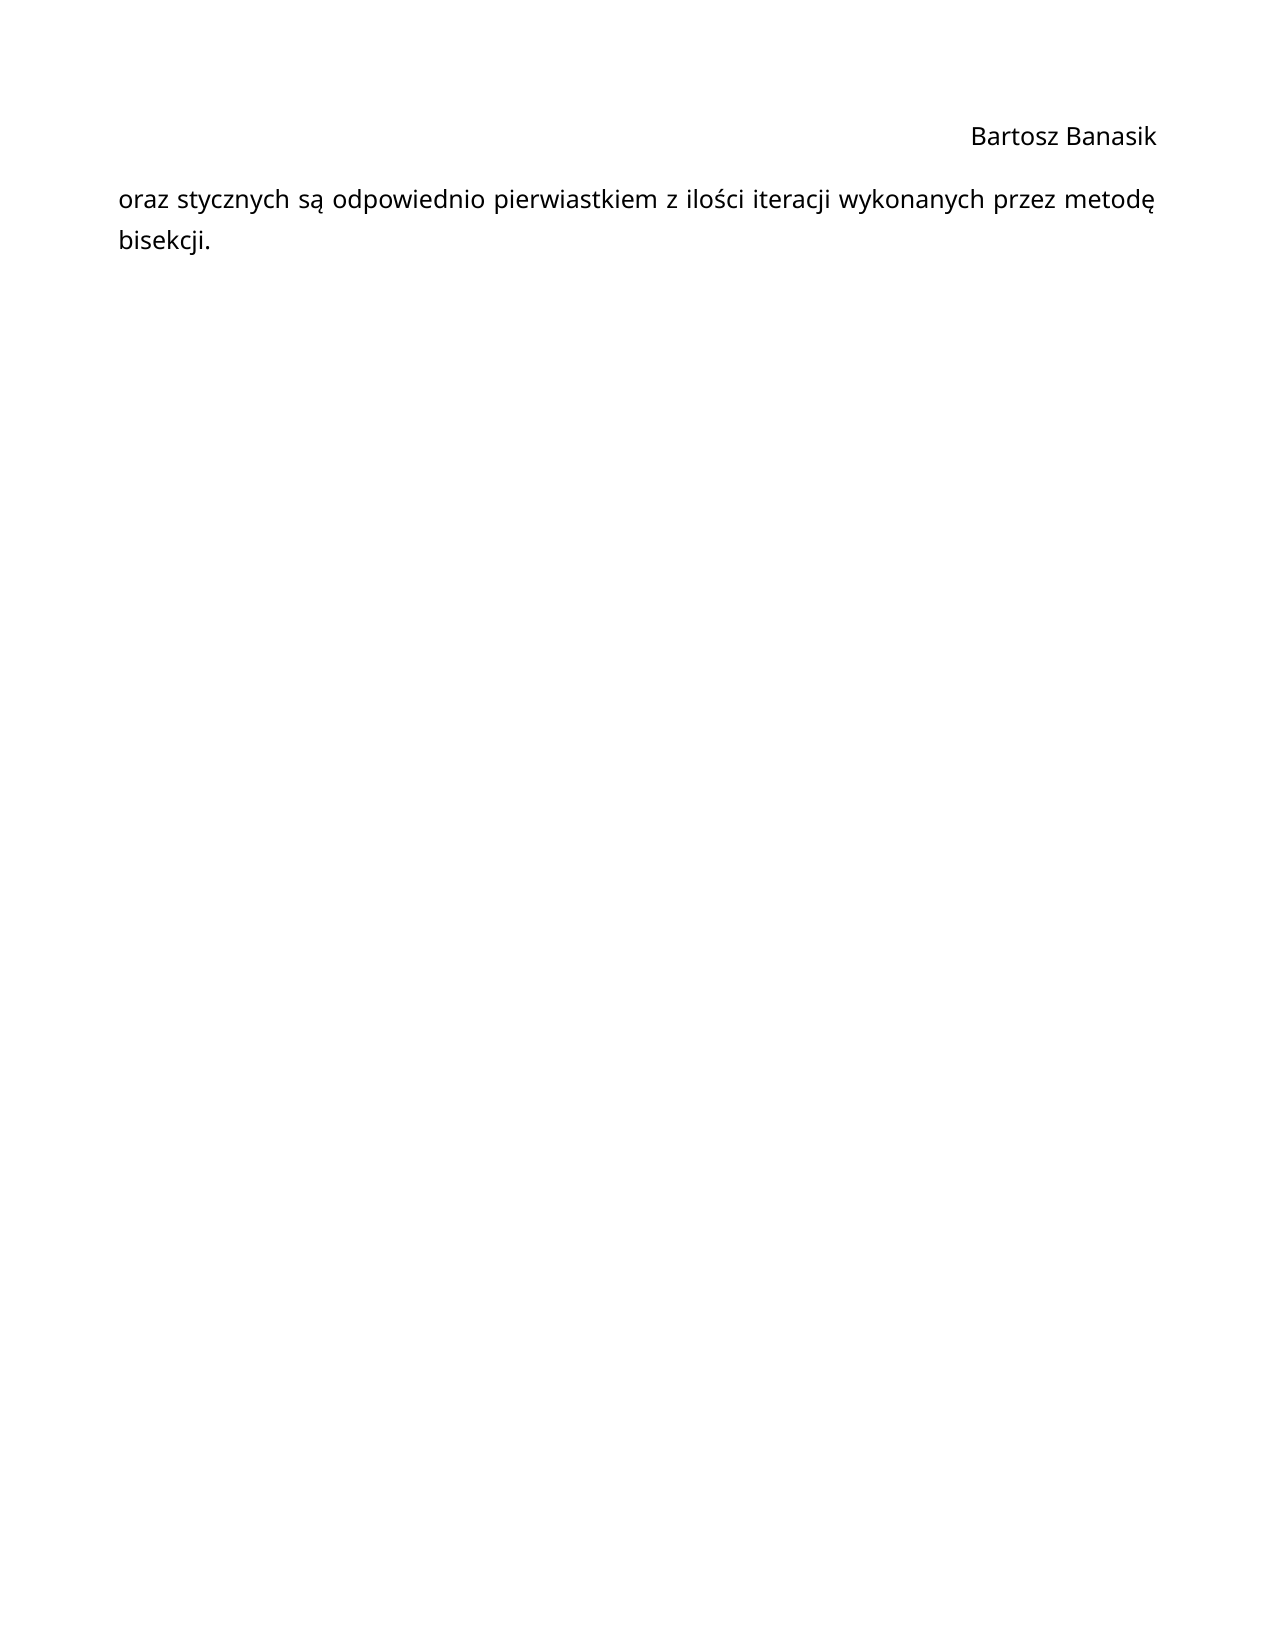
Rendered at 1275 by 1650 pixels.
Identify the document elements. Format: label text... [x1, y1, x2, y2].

text oraz stycznych są odpowiednio pierwiastkiem z ilości iteracji wykonanych przez metodę bisekcji. [118, 182, 1157, 257]
